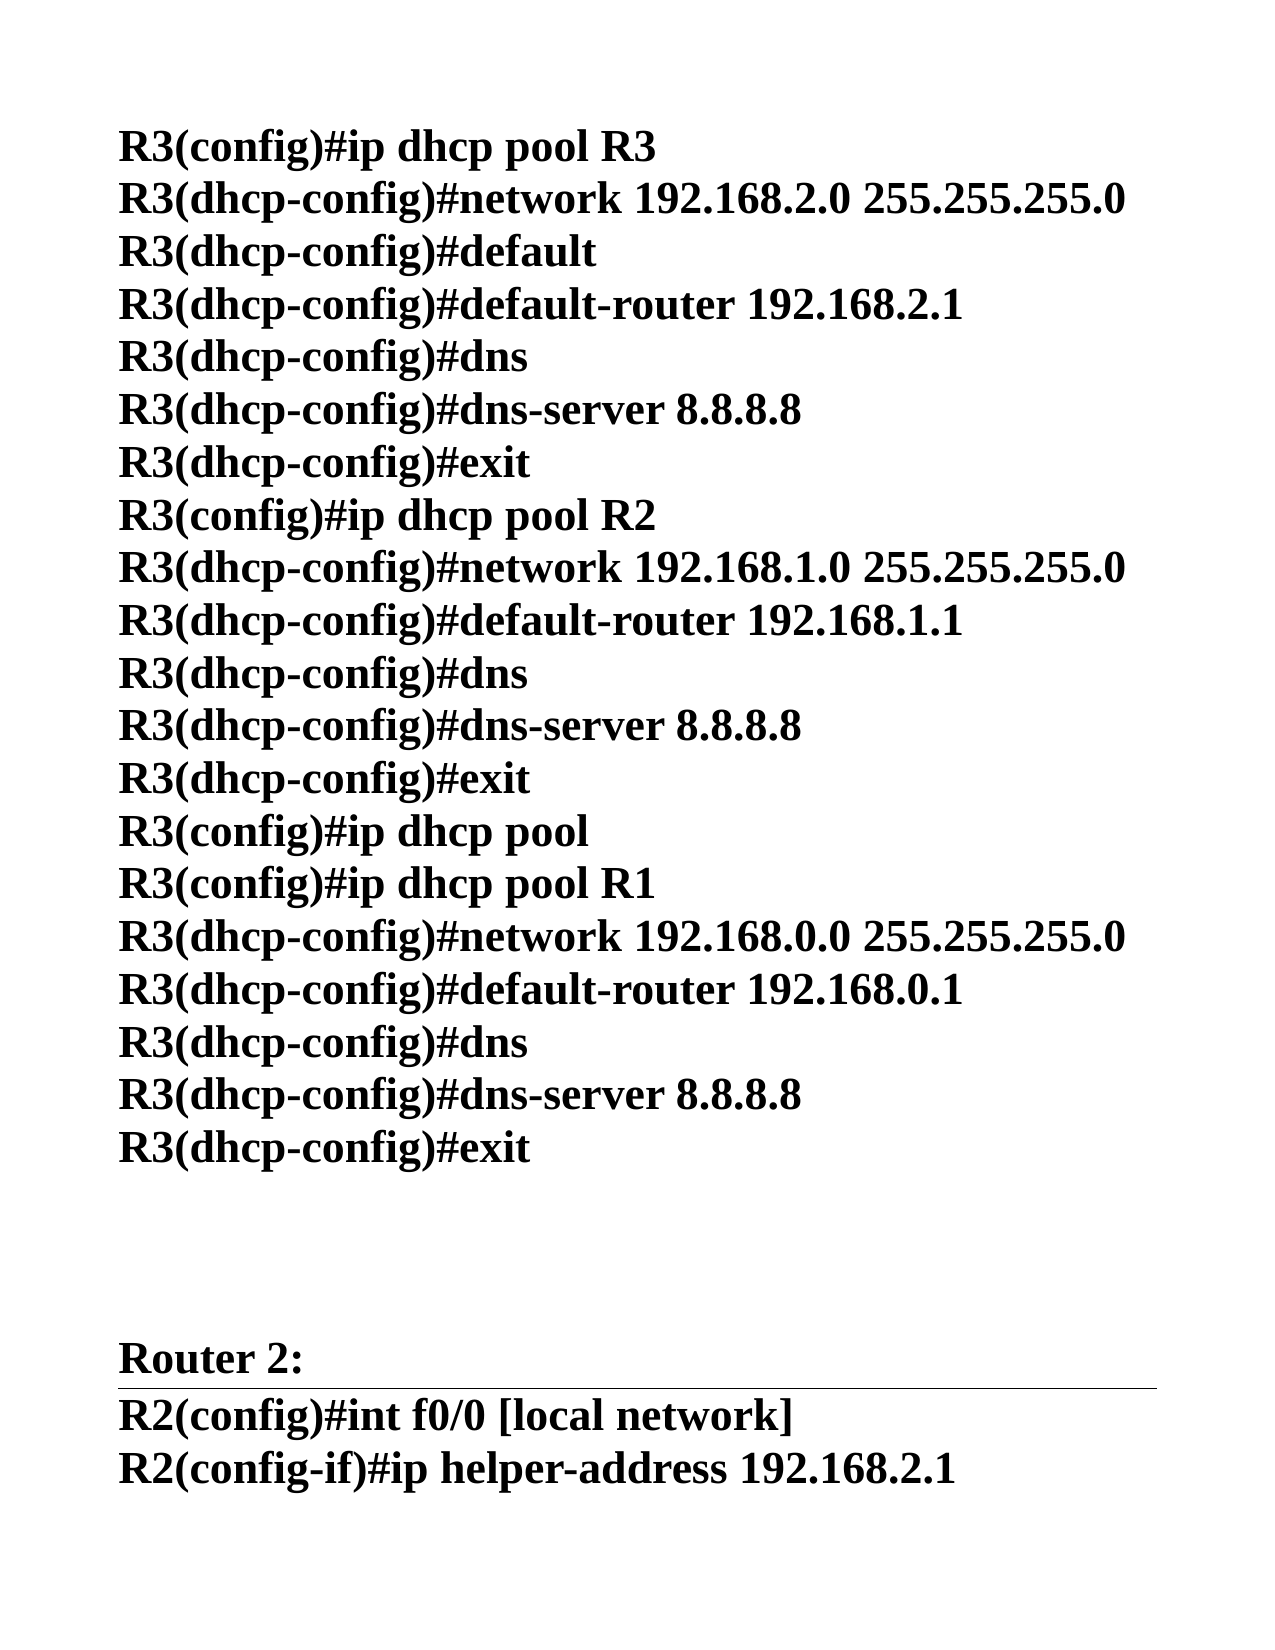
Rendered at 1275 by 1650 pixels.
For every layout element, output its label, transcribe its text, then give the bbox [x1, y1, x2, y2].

text R3(dhcp-config)#exit [118, 434, 1157, 487]
text R3(config)#ip dhcp pool R1 [118, 856, 1157, 909]
text R3(dhcp-config)#exit [118, 751, 1157, 803]
text R3(dhcp-config)#dns [118, 1014, 1157, 1067]
text R3(dhcp-config)#network 192.168.2.0 255.255.255.0 [118, 171, 1157, 223]
text R3(dhcp-config)#dns-server 8.8.8.8 [118, 698, 1157, 751]
text R3(dhcp-config)#dns [118, 329, 1157, 382]
text R3(dhcp-config)#dns-server 8.8.8.8 [118, 1067, 1157, 1119]
text R3(config)#ip dhcp pool R3 [118, 118, 1157, 171]
text R3(dhcp-config)#default-router 192.168.1.1 [118, 592, 1157, 645]
text R3(dhcp-config)#exit [118, 1119, 1157, 1172]
text Router 2: [118, 1330, 1157, 1388]
text R3(dhcp-config)#default-router 192.168.2.1 [118, 276, 1157, 329]
text R3(dhcp-config)#dns [118, 645, 1157, 698]
text R3(dhcp-config)#network 192.168.0.0 255.255.255.0 [118, 909, 1157, 961]
text R3(dhcp-config)#default-router 192.168.0.1 [118, 961, 1157, 1014]
text R2(config-if)#ip helper-address 192.168.2.1 [118, 1440, 1157, 1493]
text R3(config)#ip dhcp pool R2 [118, 487, 1157, 540]
text R2(config)#int f0/0 [local network] [118, 1389, 1157, 1440]
text R3(dhcp-config)#dns-server 8.8.8.8 [118, 382, 1157, 434]
text R3(config)#ip dhcp pool [118, 803, 1157, 856]
text R3(dhcp-config)#network 192.168.1.0 255.255.255.0 [118, 540, 1157, 592]
text R3(dhcp-config)#default [118, 223, 1157, 276]
